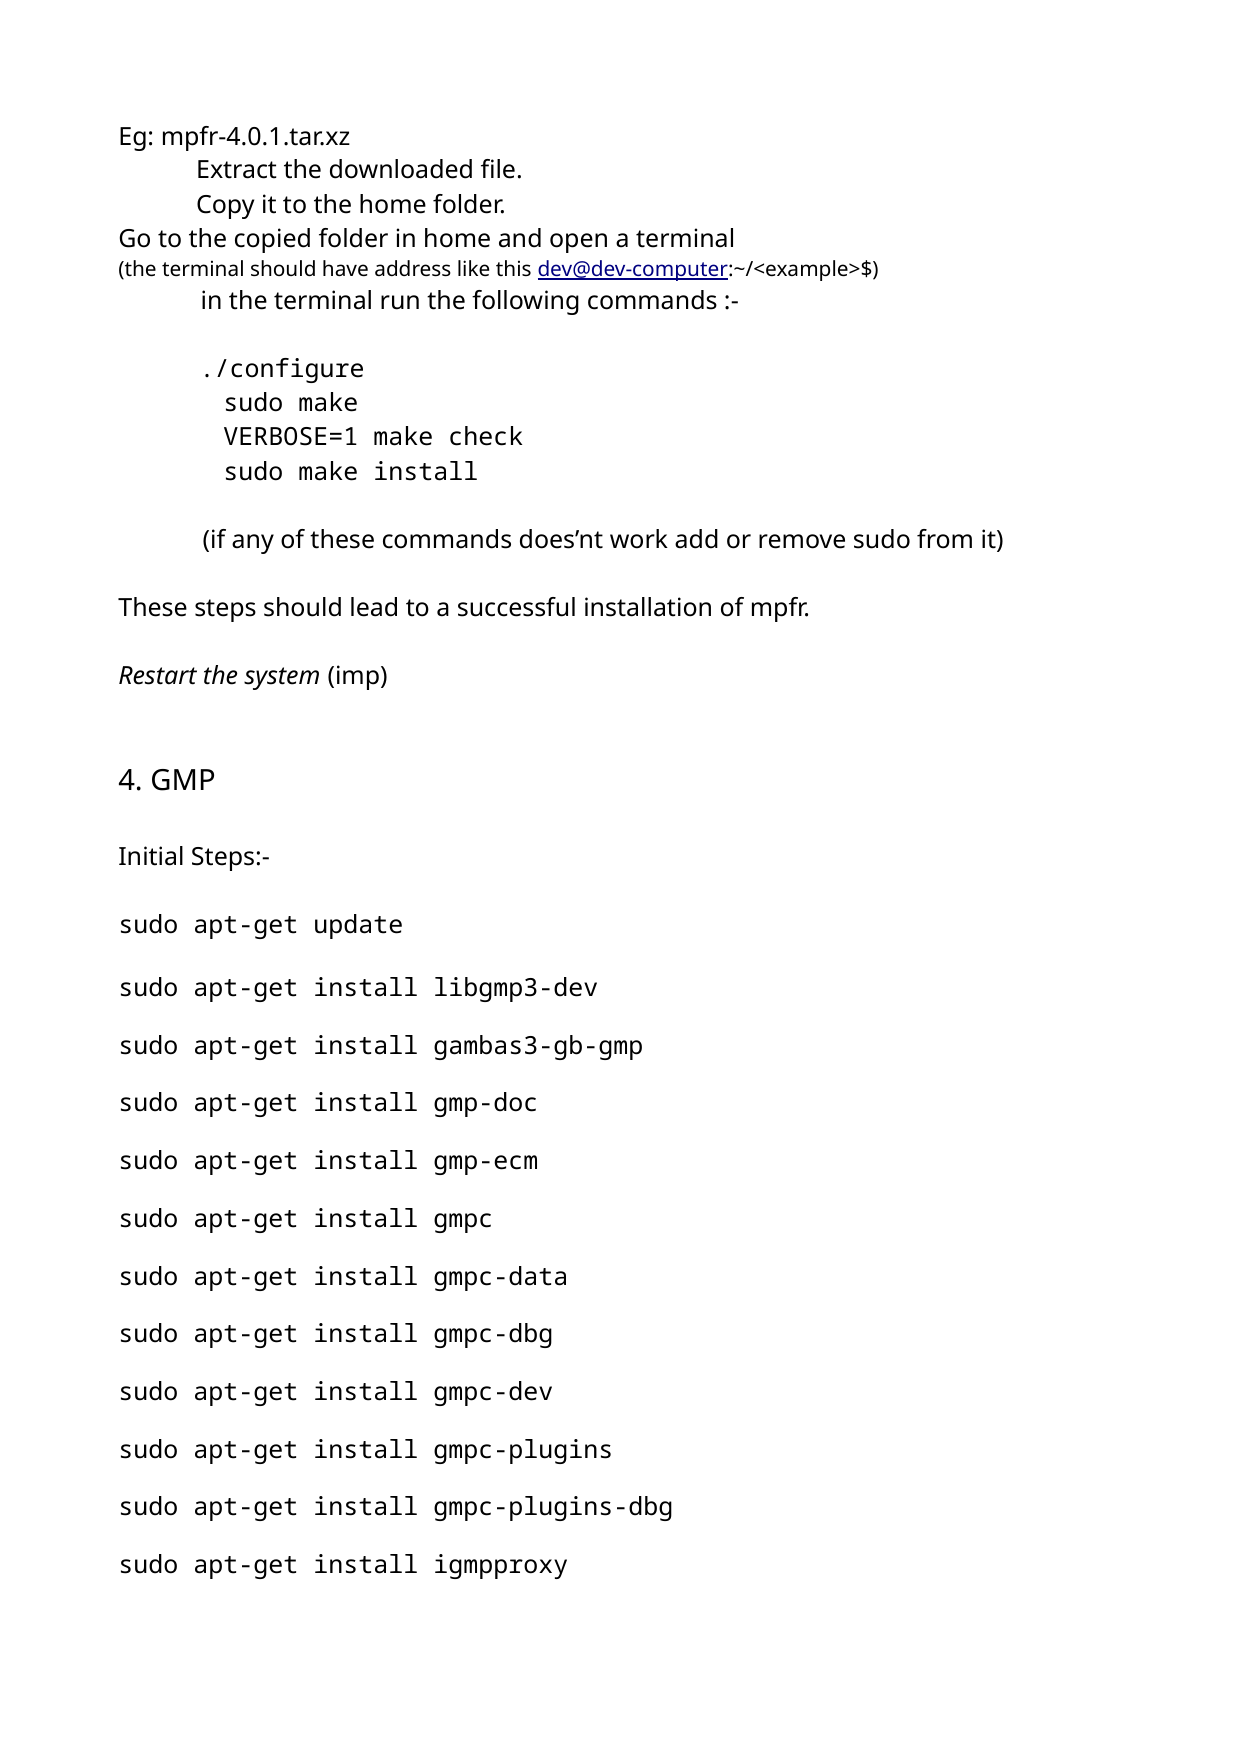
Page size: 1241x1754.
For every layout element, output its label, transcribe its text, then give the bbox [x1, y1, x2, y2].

text sudo make [118, 385, 1122, 419]
text (if any of these commands does’nt work add or remove sudo from it) [118, 521, 1122, 555]
text Eg: mpfr-4.0.1.tar.xz [118, 118, 1122, 152]
text VERBOSE=1 make check [118, 419, 1122, 453]
text sudo apt-get install gmpc-plugins-dbg [118, 1489, 1122, 1523]
text Go to the copied folder in home and open a terminal [118, 220, 1122, 254]
text sudo apt-get install gmpc-dbg [118, 1316, 1122, 1350]
text sudo apt-get install gmpc-plugins [118, 1431, 1122, 1465]
text 4. GMP [118, 760, 1122, 799]
text sudo apt-get install gmp-ecm [118, 1143, 1122, 1177]
text sudo apt-get install gambas3-gb-gmp [118, 1027, 1122, 1061]
text These steps should lead to a successful installation of mpfr. [118, 589, 1122, 623]
text Extract the downloaded file. [118, 152, 1122, 186]
text sudo apt-get install gmpc-dev [118, 1373, 1122, 1408]
text sudo apt-get update [118, 907, 1122, 941]
text Initial Steps:- [118, 839, 1122, 873]
text Copy it to the home folder. [118, 186, 1122, 220]
text sudo apt-get install gmpc [118, 1200, 1122, 1234]
text ./configure [118, 351, 1122, 385]
text sudo make install [118, 453, 1122, 487]
text sudo apt-get install libgmp3-dev [118, 969, 1122, 1004]
text in the terminal run the following commands :- [118, 283, 1122, 317]
text sudo apt-get install igmpproxy [118, 1547, 1122, 1581]
text sudo apt-get install gmp-doc [118, 1085, 1122, 1119]
text sudo apt-get install gmpc-data [118, 1258, 1122, 1292]
text Restart the system (imp) [118, 657, 1122, 692]
text (the terminal should have address like this dev@dev-computer:~/<example>$) [118, 254, 1122, 283]
